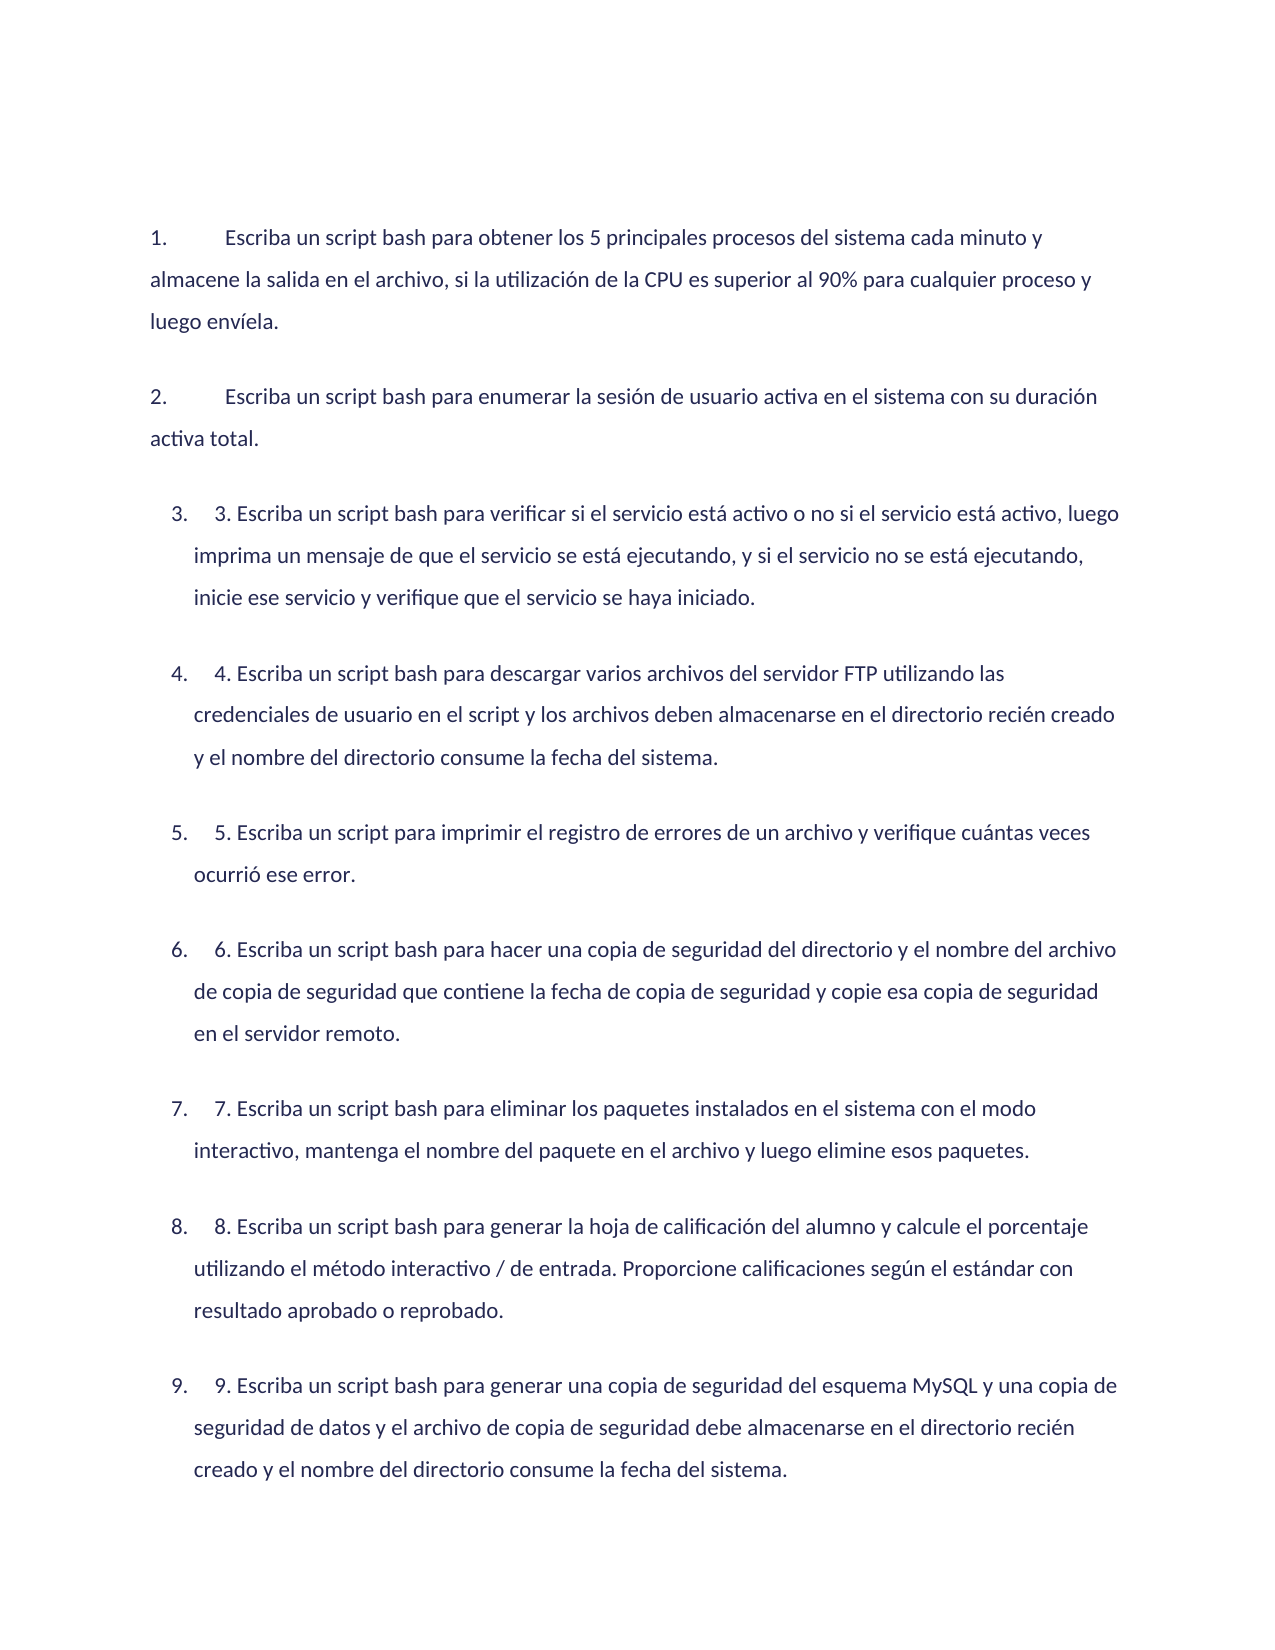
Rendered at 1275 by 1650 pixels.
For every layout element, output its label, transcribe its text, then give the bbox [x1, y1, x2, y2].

list 9. Escriba un script bash para generar una copia de seguridad del esquema MySQL y una copia de seguridad de datos y el archivo de copia de seguridad debe almacenarse en el directorio recién creado y el nombre del directorio consume la fecha del sistema. [171, 1371, 1125, 1483]
list 3. Escriba un script bash para verificar si el servicio está activo o no si el servicio está activo, luego imprima un mensaje de que el servicio se está ejecutando, y si el servicio no se está ejecutando, inicie ese servicio y verifique que el servicio se haya iniciado. [171, 499, 1125, 611]
list 7. Escriba un script bash para eliminar los paquetes instalados en el sistema con el modo interactivo, mantenga el nombre del paquete en el archivo y luego elimine esos paquetes. [171, 1094, 1125, 1164]
list 5. Escriba un script para imprimir el registro de errores de un archivo y verifique cuántas veces ocurrió ese error. [171, 818, 1125, 888]
list 4. Escriba un script bash para descargar varios archivos del servidor FTP utilizando las credenciales de usuario en el script y los archivos deben almacenarse en el directorio recién creado y el nombre del directorio consume la fecha del sistema. [171, 659, 1125, 771]
list Escriba un script bash para enumerar la sesión de usuario activa en el sistema con su duración activa total. [150, 382, 1125, 452]
list 8. Escriba un script bash para generar la hoja de calificación del alumno y calcule el porcentaje utilizando el método interactivo / de entrada. Proporcione calificaciones según el estándar con resultado aprobado o reprobado. [171, 1212, 1125, 1324]
list Escriba un script bash para obtener los 5 principales procesos del sistema cada minuto y almacene la salida en el archivo, si la utilización de la CPU es superior al 90% para cualquier proceso y luego envíela. [150, 223, 1125, 335]
list 6. Escriba un script bash para hacer una copia de seguridad del directorio y el nombre del archivo de copia de seguridad que contiene la fecha de copia de seguridad y copie esa copia de seguridad en el servidor remoto. [171, 935, 1125, 1047]
